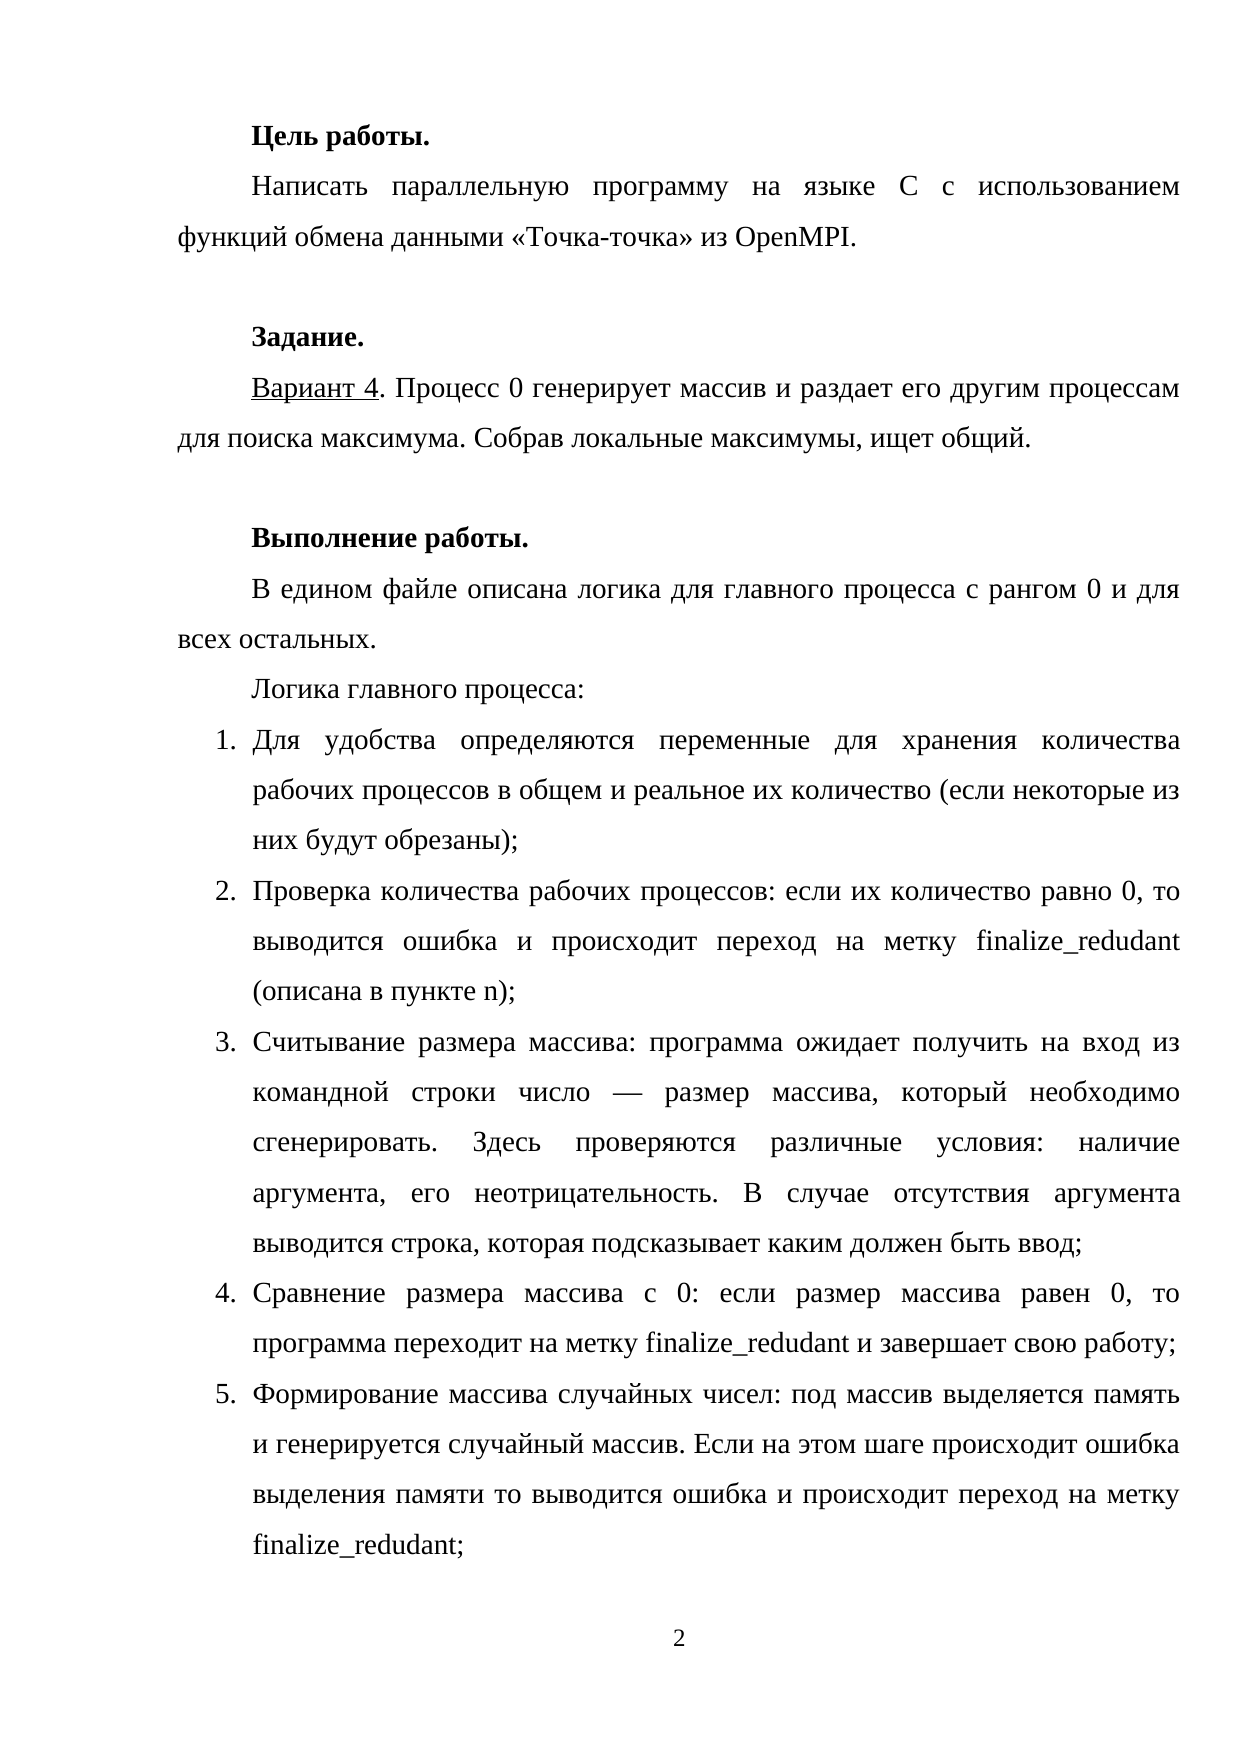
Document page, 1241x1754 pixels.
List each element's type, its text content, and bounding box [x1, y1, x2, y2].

list Проверка количества рабочих процессов: если их количество равно 0, то выводится ошибка и происходит переход на метку finalize_redudant (описана в пункте n); [215, 873, 1181, 1007]
list Сравнение размера массива с 0: если размер массива равен 0, то программа переходит на метку finalize_redudant и завершает свою работу; [215, 1275, 1181, 1359]
text Логика главного процесса: [177, 672, 1181, 705]
list Формирование массива случайных чисел: под массив выделяется память и генерируется случайный массив. Если на этом шаге происходит ошибка выделения памяти то выводится ошибка и происходит переход на метку finalize_redudant; [215, 1376, 1181, 1560]
text Задание. [177, 319, 1181, 353]
text Написать параллельную программу на языке C с использованием функций обмена данными «Точка-точка» из OpenMPI. [177, 168, 1181, 252]
list Считывание размера массива: программа ожидает получить на вход из командной строки число — размер массива, который необходимо сгенерировать. Здесь проверяются различные условия: наличие аргумента, его неотрицательность. В случае отсутствия аргумента выводится строка, которая подсказывает каким должен быть ввод; [215, 1024, 1181, 1258]
text В едином файле описана логика для главного процесса с рангом 0 и для всех остальных. [177, 571, 1181, 655]
list Для удобства определяются переменные для хранения количества рабочих процессов в общем и реальное их количество (если некоторые из них будут обрезаны); [215, 722, 1181, 856]
text Выполнение работы. [177, 521, 1181, 554]
text Вариант 4. Процесс 0 генерирует массив и раздает его другим процессам для поиска максимума. Собрав локальные максимумы, ищет общий. [177, 370, 1181, 453]
text Цель работы. [177, 118, 1181, 152]
